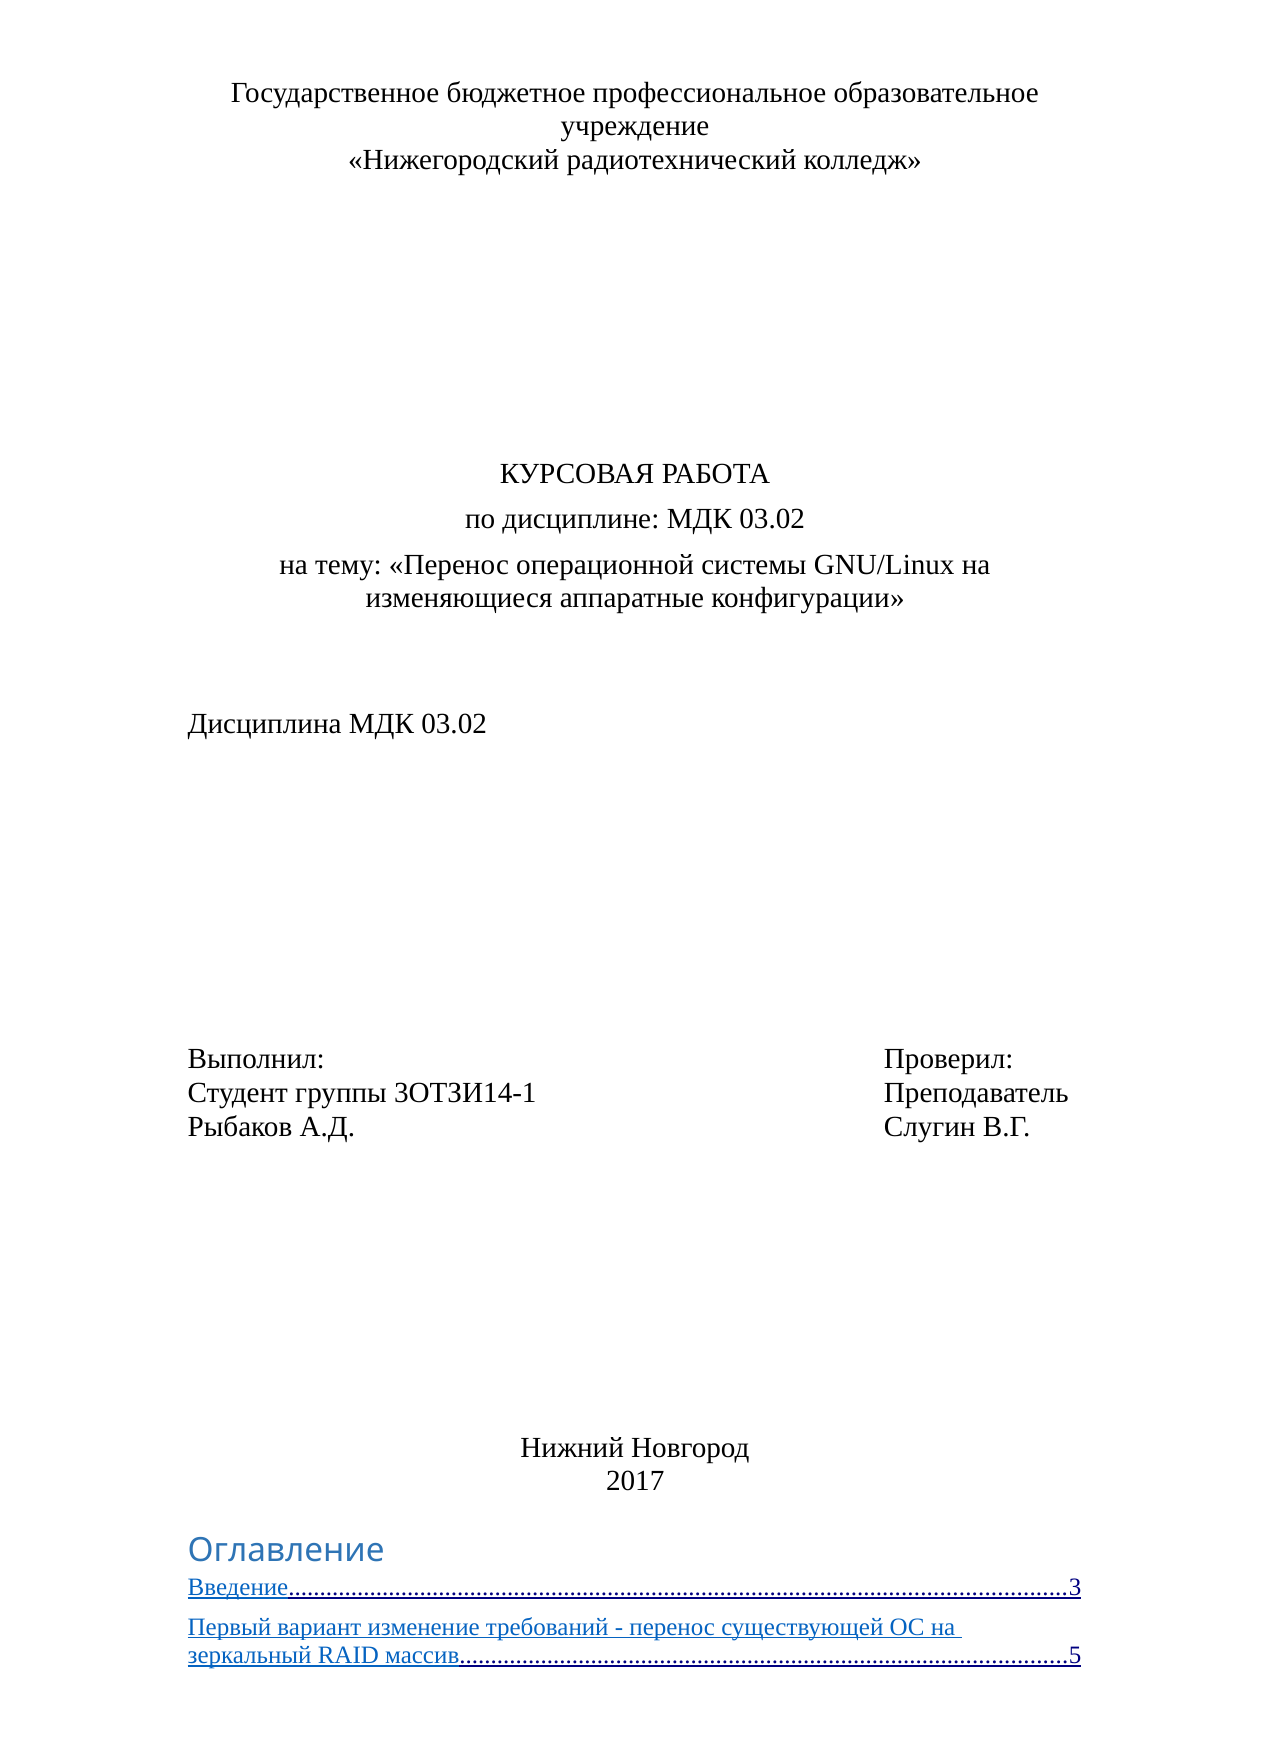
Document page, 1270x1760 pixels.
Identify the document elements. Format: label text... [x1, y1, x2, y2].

text Введение 3 [187, 1572, 1082, 1601]
text на тему: «Перенос операционной системы GNU/Linux на изменяющиеся аппаратные конфигурации» [187, 547, 1082, 614]
text КУРСОВАЯ РАБОТА [187, 456, 1082, 489]
text Студент группы 3ОТЗИ14-1 Преподаватель [187, 1075, 1082, 1109]
text «Нижегородский радиотехнический колледж» [187, 142, 1082, 176]
text Нижний Новгород [187, 1430, 1082, 1463]
text Выполнил: Проверил: [187, 1042, 1082, 1075]
text Оглавление [187, 1526, 1082, 1571]
text Дисциплина МДК 03.02 [187, 706, 1082, 740]
text по дисциплине: МДК 03.02 [187, 501, 1082, 534]
text 2017 [187, 1463, 1082, 1497]
text Государственное бюджетное профессиональное образовательное учреждение [187, 75, 1082, 142]
text Первый вариант изменение требований - перенос существующей ОС на зеркальный RAID массив 5 [187, 1612, 1082, 1669]
text Рыбаков А.Д. Слугин В.Г. [187, 1109, 1082, 1142]
